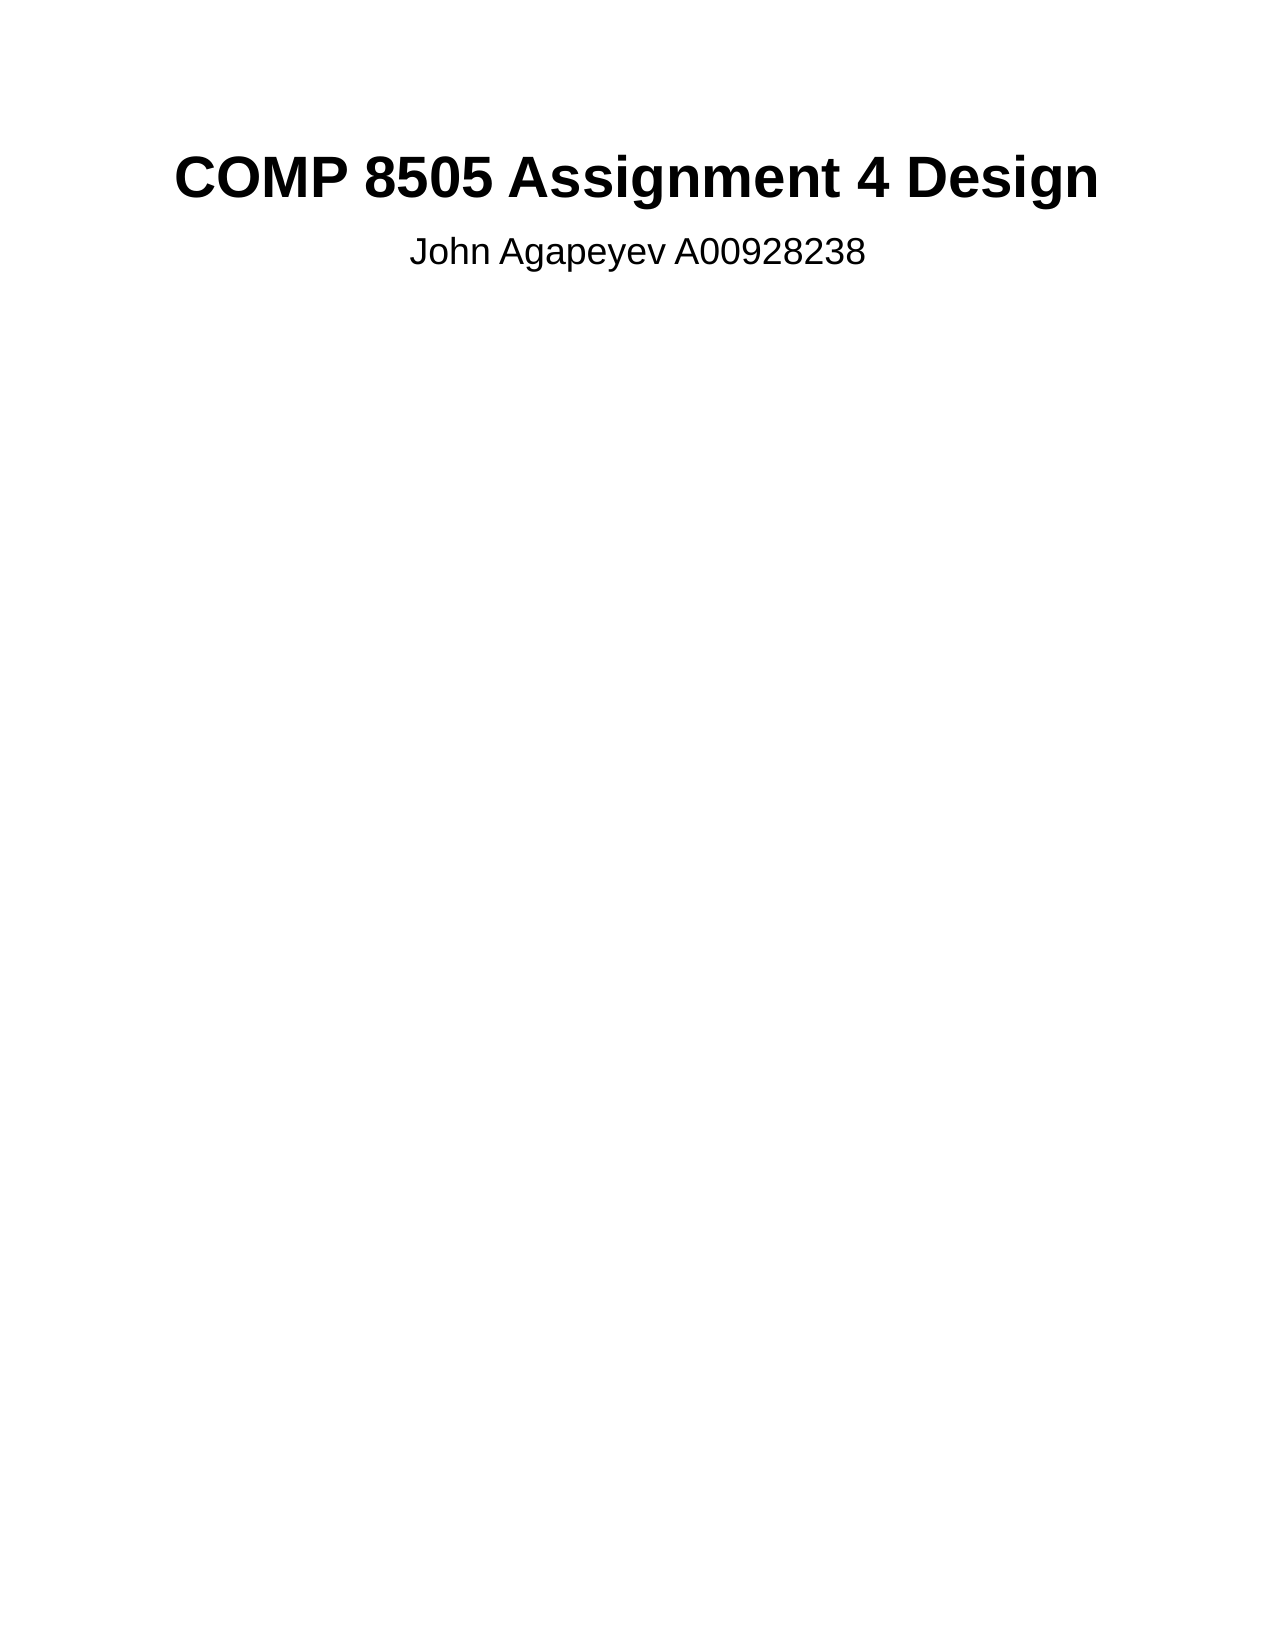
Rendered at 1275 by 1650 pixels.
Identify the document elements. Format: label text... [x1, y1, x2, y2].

title COMP 8505 Assignment 4 Design [118, 143, 1157, 210]
subtitle John Agapeyev A00928238 [118, 229, 1157, 272]
